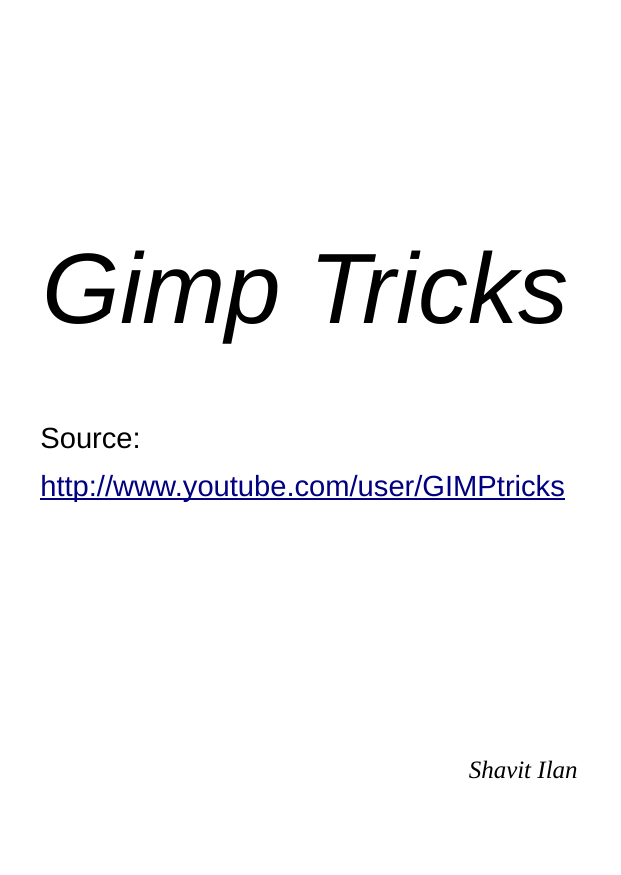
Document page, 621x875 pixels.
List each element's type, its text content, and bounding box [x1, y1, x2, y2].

text Shavit Ilan [40, 755, 580, 784]
subtitle http://www.youtube.com/user/GIMPtricks [40, 469, 580, 503]
subtitle Source: [40, 421, 580, 454]
subtitle Gimp Tricks [40, 230, 580, 345]
